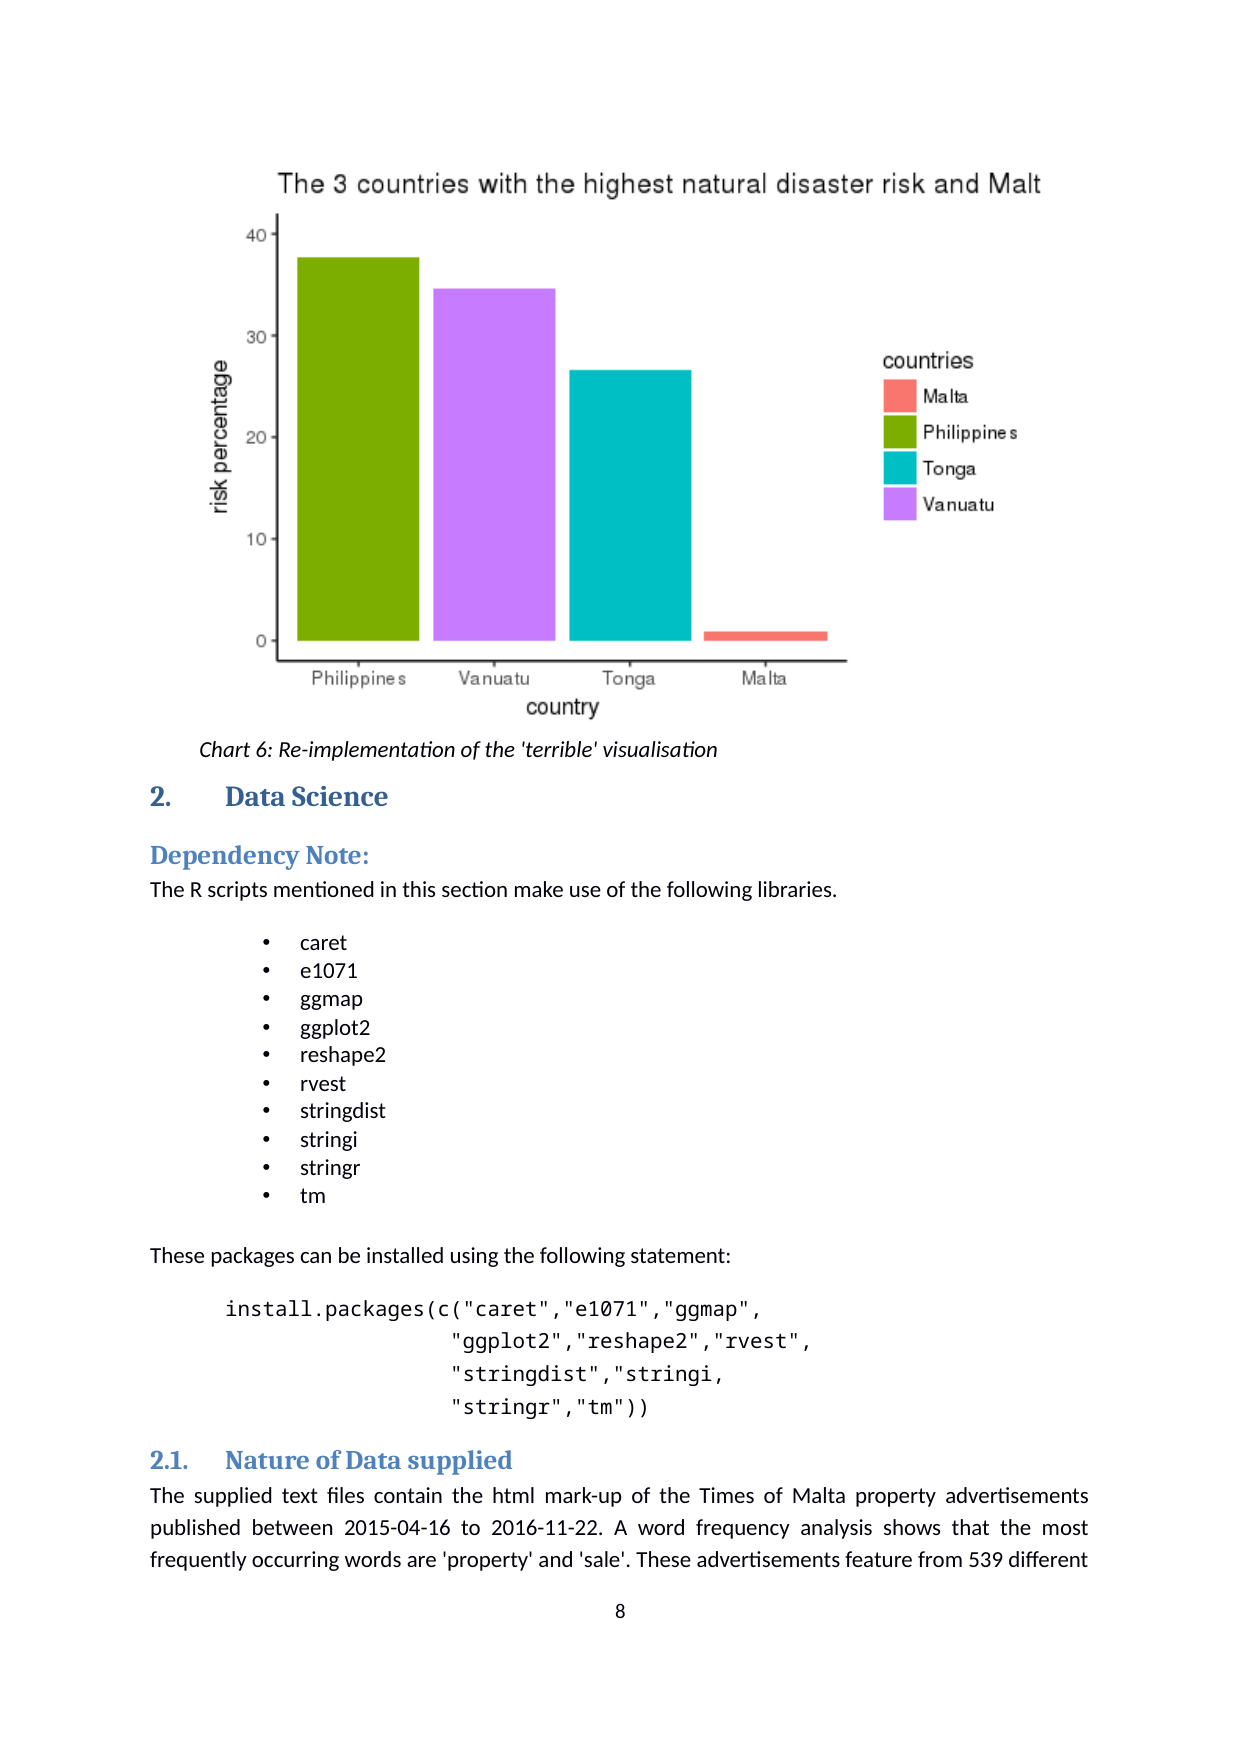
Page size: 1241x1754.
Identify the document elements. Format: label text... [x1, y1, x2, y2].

subtitle 2. Data Science [150, 780, 1090, 814]
text Chart 6: Re-implementation of the 'terrible' visualisation [199, 732, 1041, 763]
list caret [262, 928, 1090, 957]
list ggmap [262, 984, 1090, 1013]
list ggplot2 [262, 1013, 1090, 1041]
subtitle Dependency Note: [150, 840, 1090, 871]
text "stringr","tm")) [225, 1392, 1090, 1420]
subtitle 2.1. Nature of Data supplied [150, 1445, 1090, 1476]
list tm [262, 1181, 1090, 1209]
list stringdist [262, 1097, 1090, 1125]
text The R scripts mentioned in this section make use of the following libraries. [150, 876, 1090, 903]
list reshape2 [262, 1041, 1090, 1069]
list e1071 [262, 957, 1090, 984]
text install.packages(c("caret","e1071","ggmap", [225, 1294, 1090, 1322]
text The supplied text files contain the html mark-up of the Times of Malta property advertisements published between 2015-04-16 to 2016-11-22. A word frequency analysis shows that the most frequently occurring words are 'property' and 'sale'. These advertisements feature from 539 different [150, 1481, 1090, 1573]
text These packages can be installed using the following statement: [150, 1241, 1090, 1269]
list rvest [262, 1069, 1090, 1097]
text "stringdist","stringi, [225, 1359, 1090, 1388]
text "ggplot2","reshape2","rvest", [225, 1327, 1090, 1355]
picture [199, 162, 1042, 732]
list stringr [262, 1153, 1090, 1181]
list stringi [262, 1125, 1090, 1153]
